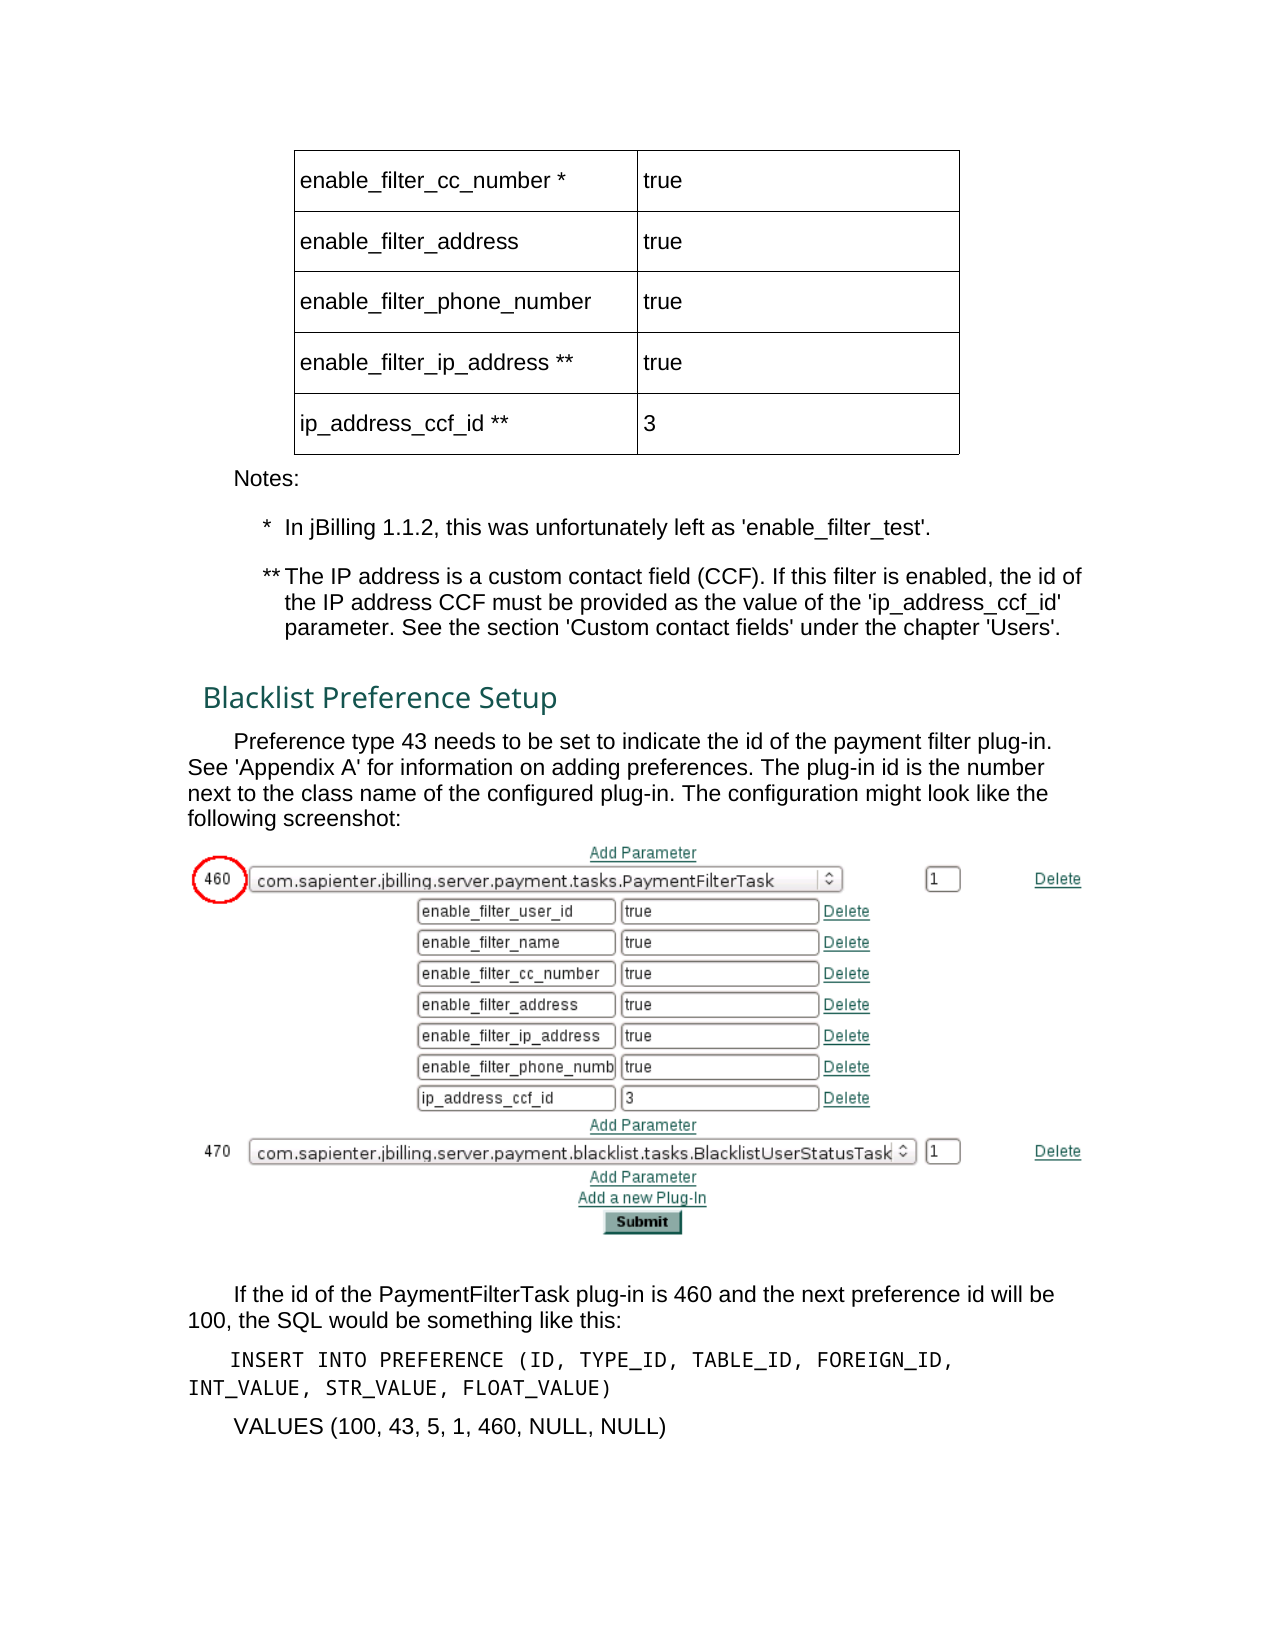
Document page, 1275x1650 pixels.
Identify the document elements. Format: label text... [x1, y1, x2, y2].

table_cell enable_filter_address [295, 212, 637, 271]
table_cell The IP address is a custom contact field (CCF). If this filter is enabled, the id of the IP address CCF must be provided as the value of the 'ip_address_ccf_id' parameter. See the section 'Custom contact fields' under the chapter 'Users'. [284, 552, 1087, 652]
table_header In jBilling 1.1.2, this was unfortunately left as 'enable_filter_test'. [284, 503, 1087, 552]
text Notes: [187, 466, 1087, 491]
subtitle Blacklist Preference Setup [202, 677, 1087, 717]
text VALUES (100, 43, 5, 1, 460, NULL, NULL) [187, 1414, 1087, 1439]
text INSERT INTO PREFERENCE (ID, TYPE_ID, TABLE_ID, FOREIGN_ID, INT_VALUE, STR_VALUE, FLOAT_VALUE) [187, 1345, 1087, 1402]
table_cell ip_address_ccf_id ** [295, 394, 637, 454]
table_cell enable_filter_phone_number [295, 272, 637, 332]
table_cell enable_filter_ip_address ** [295, 333, 637, 393]
text Preference type 43 needs to be set to indicate the id of the payment filter plug-in. See 'Appendix A' for information on adding preferences. The plug-in id is the number next to the class name of the configured plug-in. The configuration might look like the following screenshot: [187, 729, 1087, 831]
table_cell true [638, 151, 959, 211]
table_header * [188, 503, 284, 552]
table_cell ** [188, 552, 284, 652]
picture [187, 843, 1088, 1245]
text If the id of the PaymentFilterTask plug-in is 460 and the next preference id will be 100, the SQL would be something like this: [187, 1282, 1087, 1333]
table_cell true [638, 272, 959, 332]
table_cell enable_filter_cc_number * [295, 151, 637, 211]
table_cell true [638, 212, 959, 271]
table_cell 3 [638, 394, 959, 454]
table_cell true [638, 333, 959, 393]
